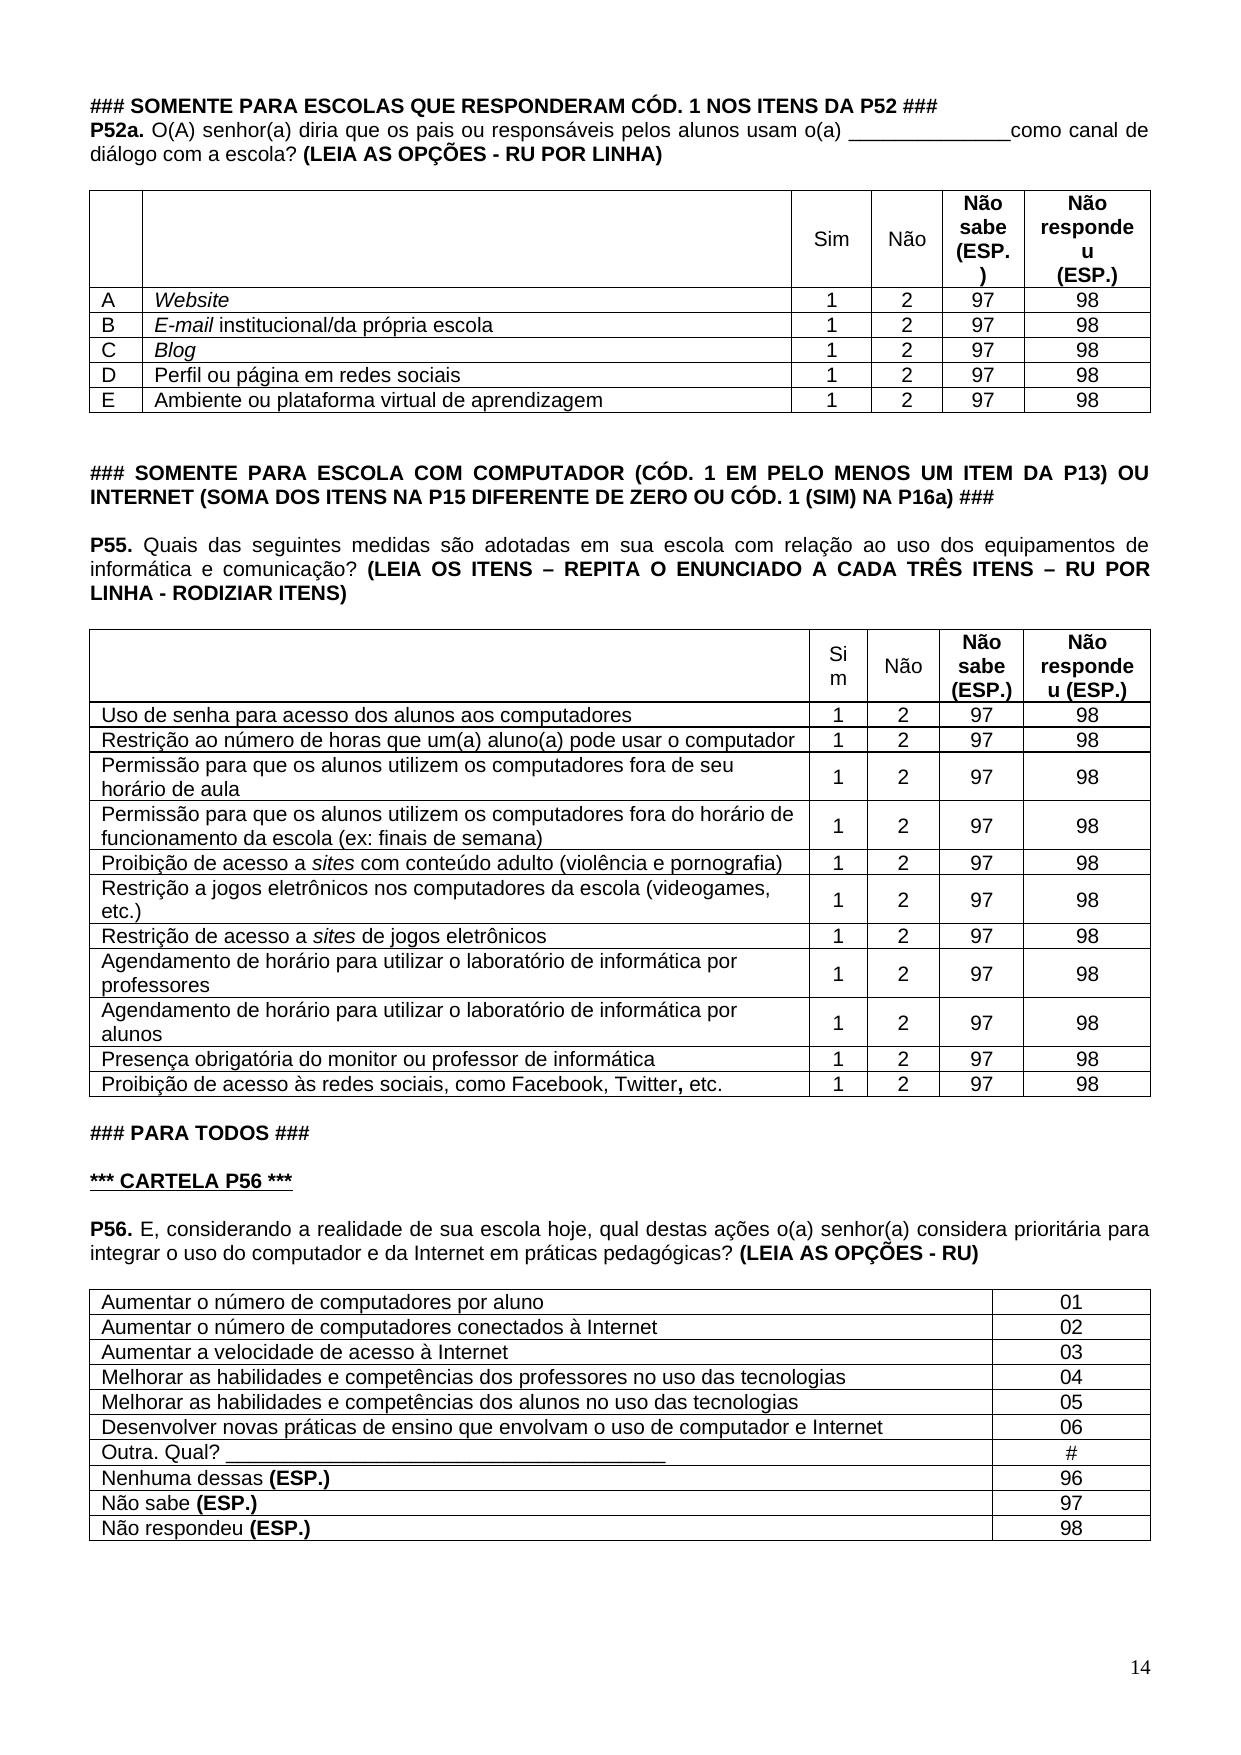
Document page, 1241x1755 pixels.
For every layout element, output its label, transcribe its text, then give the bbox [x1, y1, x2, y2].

table_cell 2 [868, 949, 939, 997]
table_cell 97 [943, 313, 1024, 337]
table_cell 98 [1024, 998, 1150, 1046]
table_cell 2 [868, 1047, 939, 1071]
table_cell 1 [810, 1047, 867, 1071]
table_cell 97 [940, 753, 1023, 800]
table_cell 98 [1024, 924, 1150, 948]
table_cell 2 [872, 388, 942, 412]
table_cell 97 [943, 363, 1024, 387]
table_header Sim [810, 630, 867, 701]
table_cell Melhorar as habilidades e competências dos professores no uso das tecnologias [90, 1365, 992, 1389]
table_cell Aumentar o número de computadores conectados à Internet [90, 1315, 992, 1339]
table_cell Nenhuma dessas (ESP.) [90, 1466, 992, 1490]
table_cell Proibição de acesso a sites com conteúdo adulto (violência e pornografia) [90, 850, 809, 874]
table_cell 98 [1024, 753, 1150, 800]
table_header Não [868, 630, 939, 701]
table_cell Agendamento de horário para utilizar o laboratório de informática por alunos [90, 998, 809, 1046]
table_cell 97 [940, 850, 1023, 874]
table_cell Agendamento de horário para utilizar o laboratório de informática por professores [90, 949, 809, 997]
table_cell 97 [940, 998, 1023, 1046]
table_cell Proibição de acesso às redes sociais, como Facebook, Twitter, etc. [90, 1072, 809, 1096]
table_cell 1 [792, 288, 871, 312]
table_cell # [993, 1440, 1150, 1465]
table_cell 97 [943, 288, 1024, 312]
table_cell 02 [993, 1315, 1150, 1339]
table_header Não sabe (ESP.) [943, 191, 1024, 287]
table_cell 1 [810, 753, 867, 800]
table_cell 2 [868, 703, 939, 726]
table_header Não sabe (ESP.) [940, 630, 1023, 701]
table_cell C [90, 338, 142, 362]
table_cell Presença obrigatória do monitor ou professor de informática [90, 1047, 809, 1071]
table_cell 2 [868, 850, 939, 874]
table_cell Blog [143, 338, 791, 362]
table_cell 2 [872, 313, 942, 337]
table_cell 1 [810, 728, 867, 751]
table_cell 2 [868, 875, 939, 923]
table_cell B [90, 313, 142, 337]
table_cell 98 [1025, 388, 1150, 412]
table_cell Perfil ou página em redes sociais [143, 363, 791, 387]
table_cell 1 [810, 801, 867, 849]
table_cell 04 [993, 1365, 1150, 1389]
table_cell 96 [993, 1466, 1150, 1490]
table_cell 2 [872, 288, 942, 312]
table_cell 1 [792, 338, 871, 362]
table_cell 03 [993, 1340, 1150, 1364]
table_cell Não respondeu (ESP.) [90, 1516, 992, 1540]
table_cell 98 [1024, 801, 1150, 849]
table_cell Restrição a jogos eletrônicos nos computadores da escola (videogames, etc.) [90, 875, 809, 923]
table_header Não respondeu (ESP.) [1024, 630, 1150, 701]
table_cell Outra. Qual? ______________________________________ [90, 1440, 992, 1465]
table_cell 98 [1024, 703, 1150, 726]
table_cell 97 [940, 1072, 1023, 1096]
table_cell 97 [940, 949, 1023, 997]
table_cell 97 [940, 924, 1023, 948]
table_cell 97 [943, 388, 1024, 412]
table_cell 98 [1024, 1072, 1150, 1096]
text ### SOMENTE PARA ESCOLAS QUE RESPONDERAM CÓD. 1 NOS ITENS DA P52 ### [90, 94, 1151, 118]
table_cell Uso de senha para acesso dos alunos aos computadores [90, 703, 809, 726]
table_cell Aumentar a velocidade de acesso à Internet [90, 1340, 992, 1364]
table_cell 1 [810, 998, 867, 1046]
table_cell 97 [993, 1491, 1150, 1515]
table_cell 97 [943, 338, 1024, 362]
table_header Não [872, 191, 942, 287]
text P52a. O(A) senhor(a) diria que os pais ou responsáveis pelos alunos usam o(a) ______________como canal de diálogo com a escola? (LEIA AS OPÇÕES - RU POR LINHA) [90, 118, 1151, 166]
table_header [90, 191, 142, 287]
table_cell D [90, 363, 142, 387]
table_cell E [90, 388, 142, 412]
table_cell 2 [868, 753, 939, 800]
table_cell 06 [993, 1415, 1150, 1439]
table_header Não respondeu (ESP.) [1025, 191, 1150, 287]
table_cell 98 [1024, 850, 1150, 874]
table_cell 1 [810, 949, 867, 997]
table_cell 98 [1024, 875, 1150, 923]
text P56. E, considerando a realidade de sua escola hoje, qual destas ações o(a) senhor(a) considera prioritária para integrar o uso do computador e da Internet em práticas pedagógicas? (LEIA AS OPÇÕES - RU) [90, 1217, 1151, 1265]
table_cell Restrição de acesso a sites de jogos eletrônicos [90, 924, 809, 948]
table_cell 2 [868, 924, 939, 948]
table_cell 98 [1025, 288, 1150, 312]
text ### SOMENTE PARA ESCOLA COM COMPUTADOR (CÓD. 1 EM PELO MENOS UM ITEM DA P13) OU INTERNET (SOMA DOS ITENS NA P15 DIFERENTE DE ZERO OU CÓD. 1 (SIM) NA P16a) ### [90, 461, 1151, 509]
table_cell 1 [810, 850, 867, 874]
table_cell 1 [792, 313, 871, 337]
table_cell 98 [1024, 1047, 1150, 1071]
table_cell Permissão para que os alunos utilizem os computadores fora de seu horário de aula [90, 753, 809, 800]
table_cell 05 [993, 1390, 1150, 1414]
table_cell Desenvolver novas práticas de ensino que envolvam o uso de computador e Internet [90, 1415, 992, 1439]
table_cell 98 [993, 1516, 1150, 1540]
table_cell 2 [868, 728, 939, 751]
table_cell Permissão para que os alunos utilizem os computadores fora do horário de funcionamento da escola (ex: finais de semana) [90, 801, 809, 849]
table_cell 1 [810, 1072, 867, 1096]
table_cell Restrição ao número de horas que um(a) aluno(a) pode usar o computador [90, 728, 809, 751]
table_cell 98 [1025, 313, 1150, 337]
text *** CARTELA P56 *** [90, 1169, 1151, 1193]
table_cell Website [143, 288, 791, 312]
table_cell 1 [792, 363, 871, 387]
table_cell 98 [1024, 949, 1150, 997]
table_cell 98 [1025, 338, 1150, 362]
table_header [90, 630, 809, 701]
table_cell E-mail institucional/da própria escola [143, 313, 791, 337]
table_cell 2 [872, 338, 942, 362]
table_cell 97 [940, 875, 1023, 923]
table_cell A [90, 288, 142, 312]
table_cell 2 [868, 998, 939, 1046]
table_cell 2 [868, 801, 939, 849]
table_header [143, 191, 791, 287]
table_header Sim [792, 191, 871, 287]
table_header 01 [993, 1290, 1150, 1314]
table_cell 98 [1025, 363, 1150, 387]
table_cell 1 [792, 388, 871, 412]
table_cell 98 [1024, 728, 1150, 751]
table_cell 1 [810, 875, 867, 923]
table_header Aumentar o número de computadores por aluno [90, 1290, 992, 1314]
table_cell 2 [868, 1072, 939, 1096]
table_cell 2 [872, 363, 942, 387]
table_cell 97 [940, 1047, 1023, 1071]
table_cell Melhorar as habilidades e competências dos alunos no uso das tecnologias [90, 1390, 992, 1414]
table_cell 97 [940, 703, 1023, 726]
text ### PARA TODOS ### [90, 1121, 1151, 1145]
table_cell 97 [940, 801, 1023, 849]
table_cell Não sabe (ESP.) [90, 1491, 992, 1515]
table_cell 1 [810, 924, 867, 948]
table_cell Ambiente ou plataforma virtual de aprendizagem [143, 388, 791, 412]
text P55. Quais das seguintes medidas são adotadas em sua escola com relação ao uso dos equipamentos de informática e comunicação? (LEIA OS ITENS – REPITA O ENUNCIADO A CADA TRÊS ITENS – RU POR LINHA - RODIZIAR ITENS) [90, 533, 1151, 604]
table_cell 97 [940, 728, 1023, 751]
table_cell 1 [810, 703, 867, 726]
